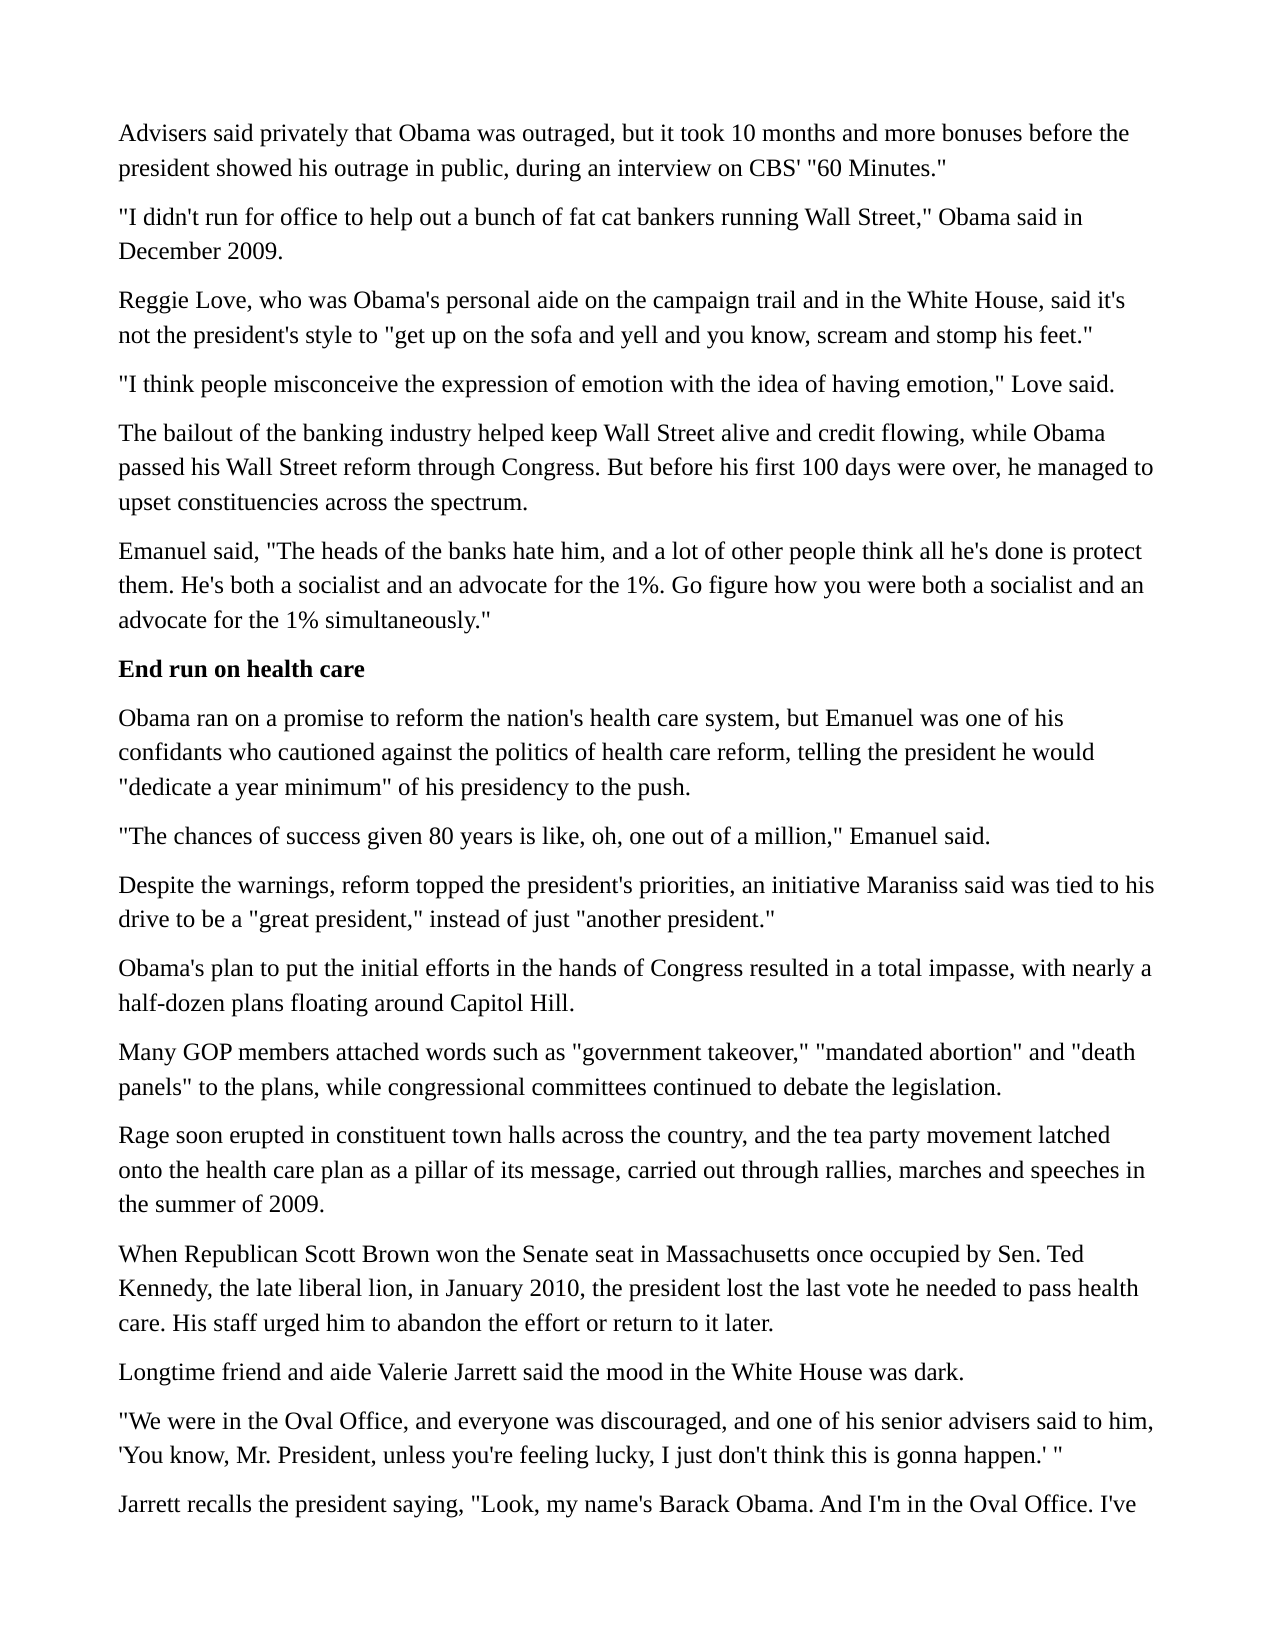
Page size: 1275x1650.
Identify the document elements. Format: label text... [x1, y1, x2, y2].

text Many GOP members attached words such as "government takeover," "mandated abortion" and "death panels" to the plans, while congressional committees continued to debate the legislation. [118, 1037, 1157, 1100]
text End run on health care [118, 654, 1157, 683]
text "We were in the Oval Office, and everyone was discouraged, and one of his senior advisers said to him, 'You know, Mr. President, unless you're feeling lucky, I just don't think this is gonna happen.' " [118, 1406, 1157, 1469]
text Longtime friend and aide Valerie Jarrett said the mood in the White House was dark. [118, 1357, 1157, 1385]
text Jarrett recalls the president saying, "Look, my name's Barack Obama. And I'm in the Oval Office. I've [118, 1489, 1157, 1518]
text "The chances of success given 80 years is like, oh, one out of a million," Emanuel said. [118, 821, 1157, 850]
text Rage soon erupted in constituent town halls across the country, and the tea party movement latched onto the health care plan as a pillar of its message, carried out through rallies, marches and speeches in the summer of 2009. [118, 1121, 1157, 1218]
text The bailout of the banking industry helped keep Wall Street alive and credit flowing, while Obama passed his Wall Street reform through Congress. But before his first 100 days were over, he managed to upset constituencies across the spectrum. [118, 418, 1157, 516]
text Emanuel said, "The heads of the banks hate him, and a lot of other people think all he's done is protect them. He's both a socialist and an advocate for the 1%. Go figure how you were both a socialist and an advocate for the 1% simultaneously." [118, 536, 1157, 633]
text When Republican Scott Brown won the Senate seat in Massachusetts once occupied by Sen. Ted Kennedy, the late liberal lion, in January 2010, the president lost the last vote he needed to pass health care. His staff urged him to abandon the effort or return to it later. [118, 1239, 1157, 1336]
text "I think people misconceive the expression of emotion with the idea of having emotion," Love said. [118, 369, 1157, 397]
text Reggie Love, who was Obama's personal aide on the campaign trail and in the White House, said it's not the president's style to "get up on the sofa and yell and you know, scream and stomp his feet." [118, 285, 1157, 348]
text Advisers said privately that Obama was outraged, but it took 10 months and more bonuses before the president showed his outrage in public, during an interview on CBS' "60 Minutes." [118, 118, 1157, 181]
text "I didn't run for office to help out a bunch of fat cat bankers running Wall Street," Obama said in December 2009. [118, 202, 1157, 265]
text Obama's plan to put the initial efforts in the hands of Congress resulted in a total impasse, with nearly a half-dozen plans floating around Capitol Hill. [118, 953, 1157, 1017]
text Obama ran on a promise to reform the nation's health care system, but Emanuel was one of his confidants who cautioned against the politics of health care reform, telling the president he would "dedicate a year minimum" of his presidency to the push. [118, 703, 1157, 801]
text Despite the warnings, reform topped the president's priorities, an initiative Maraniss said was tied to his drive to be a "great president," instead of just "another president." [118, 870, 1157, 933]
